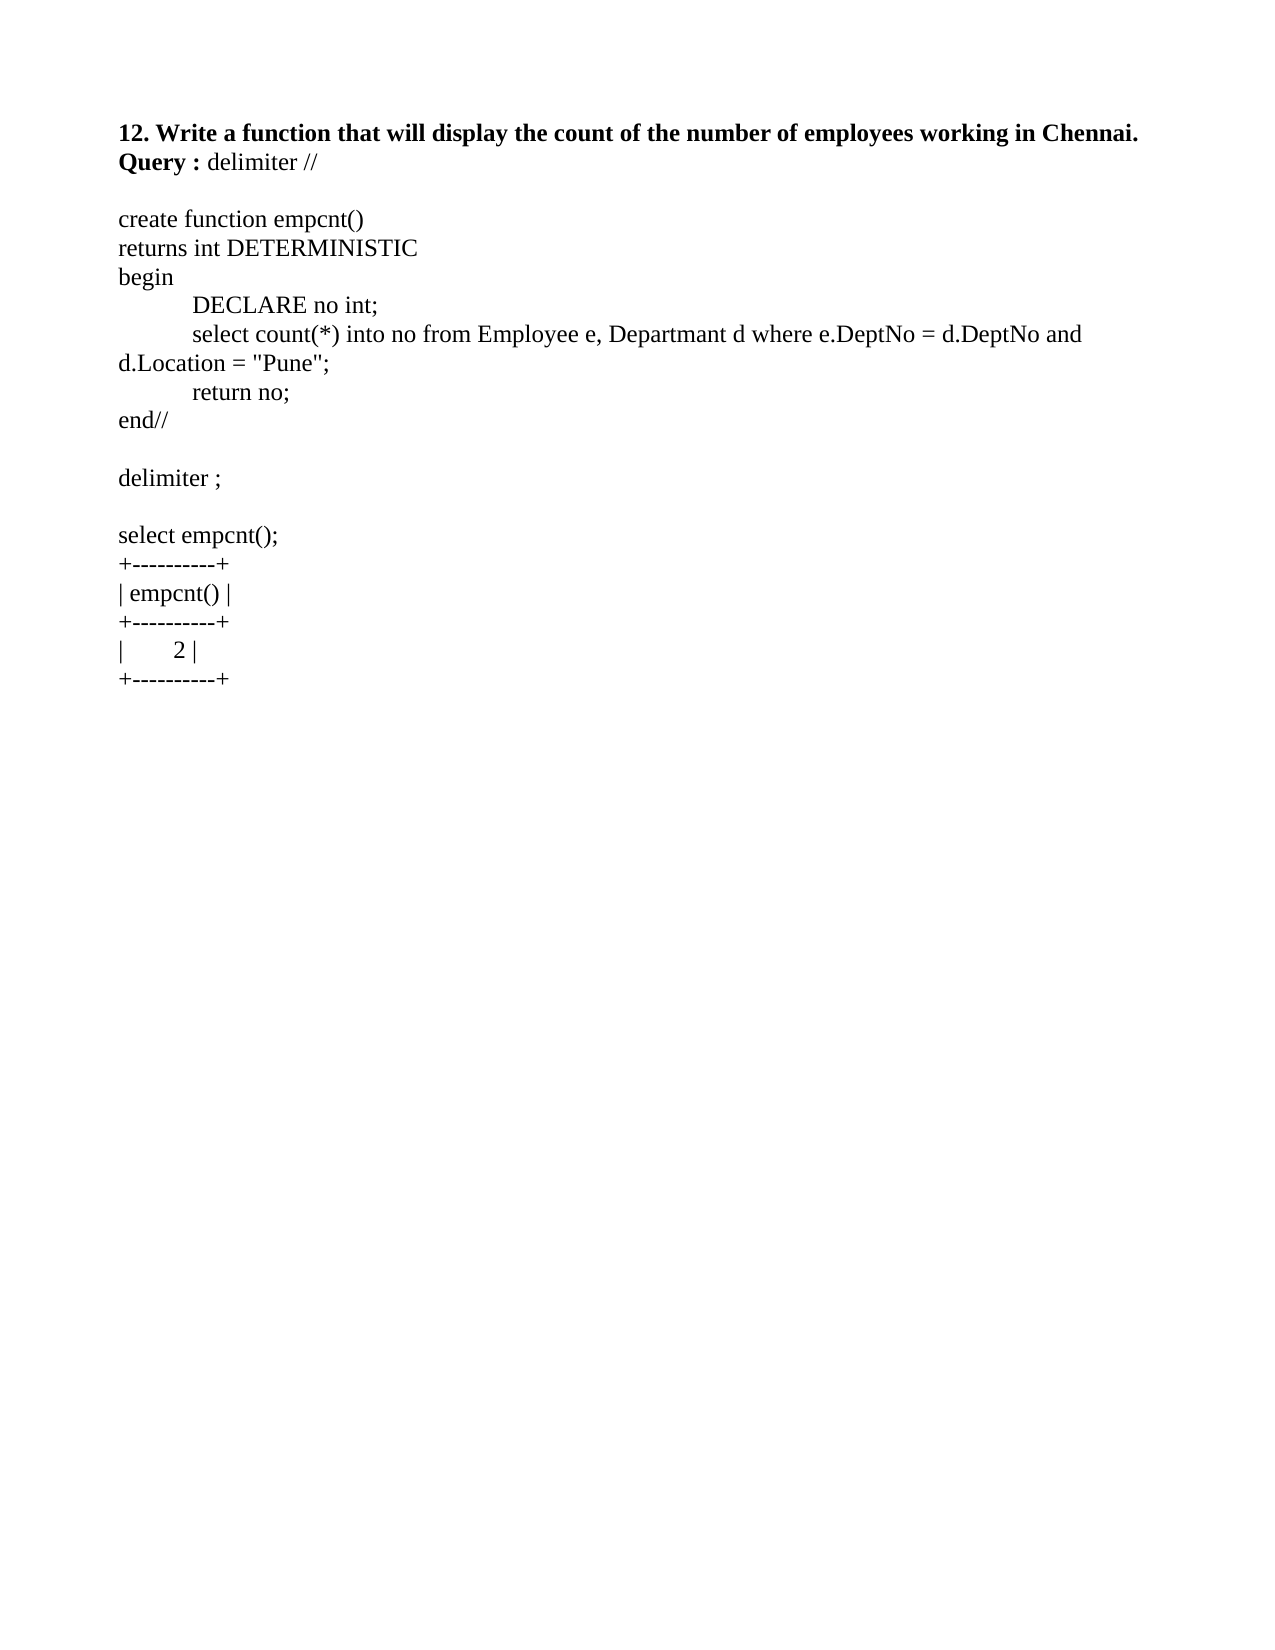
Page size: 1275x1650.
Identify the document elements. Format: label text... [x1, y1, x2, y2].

text delimiter ; [118, 463, 1157, 492]
text begin [118, 262, 1157, 291]
text 12. Write a function that will display the count of the number of employees working in Chennai. [118, 118, 1157, 147]
text +----------+ [118, 607, 1157, 636]
text returns int DETERMINISTIC [118, 233, 1157, 262]
text end// [118, 406, 1157, 434]
text | empcnt() | [118, 578, 1157, 607]
text Query : delimiter // [118, 147, 1157, 176]
text +----------+ [118, 549, 1157, 578]
text return no; [118, 377, 1157, 406]
text select empcnt(); [118, 521, 1157, 549]
text select count(*) into no from Employee e, Departmant d where e.DeptNo = d.DeptNo and d.Location = "Pune"; [118, 319, 1157, 377]
text DECLARE no int; [118, 291, 1157, 319]
text create function empcnt() [118, 204, 1157, 233]
text | 2 | [118, 636, 1157, 664]
text +----------+ [118, 664, 1157, 693]
